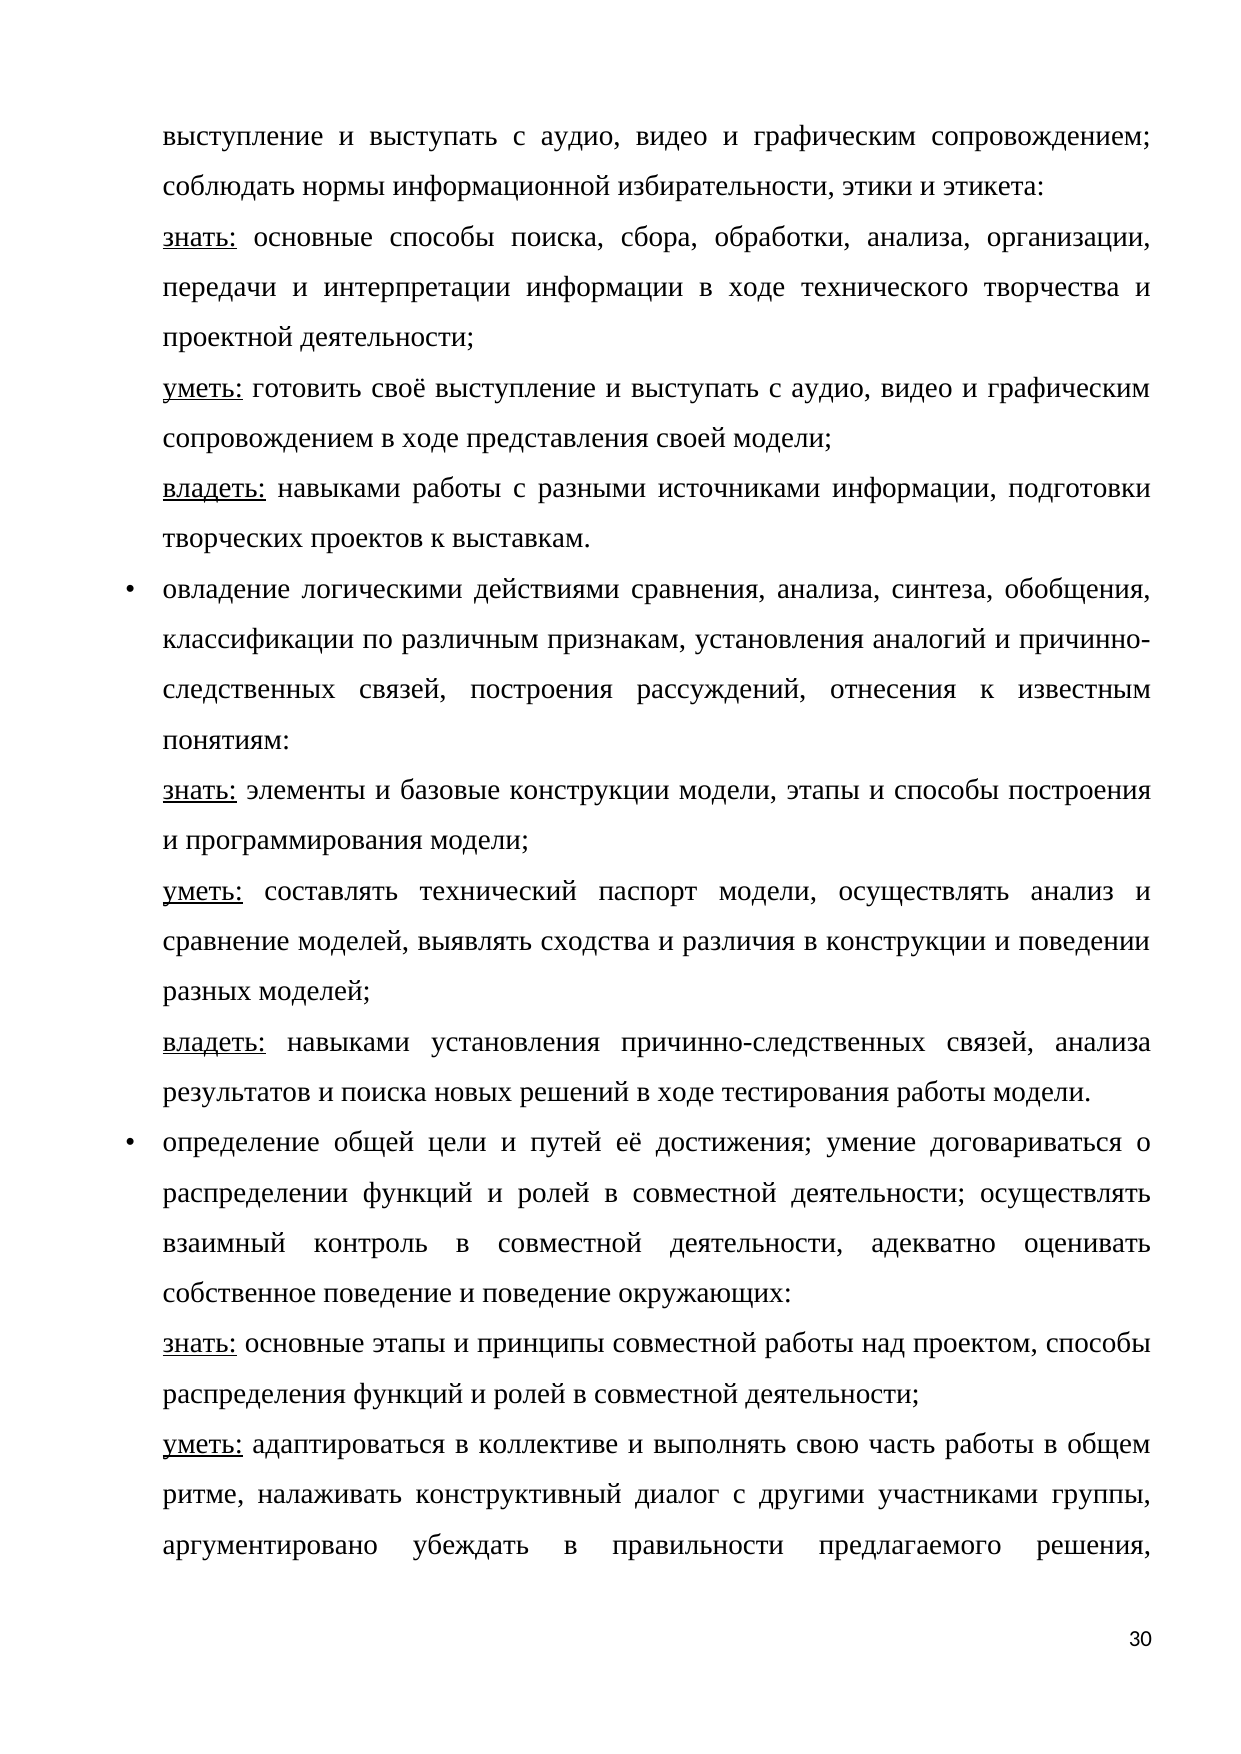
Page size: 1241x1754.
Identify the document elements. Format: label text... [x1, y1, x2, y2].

text уметь: адаптироваться в коллективе и выполнять свою часть работы в общем ритме, налаживать конструктивный диалог с другими участниками группы, аргументировано убеждать в правильности предлагаемого решения, [162, 1426, 1152, 1560]
list выступление и выступать с аудио, видео и графическим сопровождением; соблюдать нормы информационной избирательности, этики и этикета: [125, 118, 1152, 202]
text знать: элементы и базовые конструкции модели, этапы и способы построения и программирования модели; [162, 772, 1152, 856]
text уметь: составлять технический паспорт модели, осуществлять анализ и сравнение моделей, выявлять сходства и различия в конструкции и поведении разных моделей; [162, 873, 1152, 1007]
text владеть: навыками установления причинно-следственных связей, анализа результатов и поиска новых решений в ходе тестирования работы модели. [162, 1024, 1152, 1108]
text знать: основные этапы и принципы совместной работы над проектом, способы распределения функций и ролей в совместной деятельности; [162, 1326, 1152, 1409]
list овладение логическими действиями сравнения, анализа, синтеза, обобщения, классификации по различным признакам, установления аналогий и причинно-следственных связей, построения рассуждений, отнесения к известным понятиям: [125, 571, 1152, 755]
list определение общей цели и путей её достижения; умение договариваться о распределении функций и ролей в совместной деятельности; осуществлять взаимный контроль в совместной деятельности, адекватно оценивать собственное поведение и поведение окружающих: [125, 1124, 1152, 1309]
text владеть: навыками работы с разными источниками информации, подготовки творческих проектов к выставкам. [162, 470, 1152, 554]
text знать: основные способы поиска, сбора, обработки, анализа, организации, передачи и интерпретации информации в ходе технического творчества и проектной деятельности; [162, 219, 1152, 353]
text уметь: готовить своё выступление и выступать с аудио, видео и графическим сопровождением в ходе представления своей модели; [162, 370, 1152, 453]
